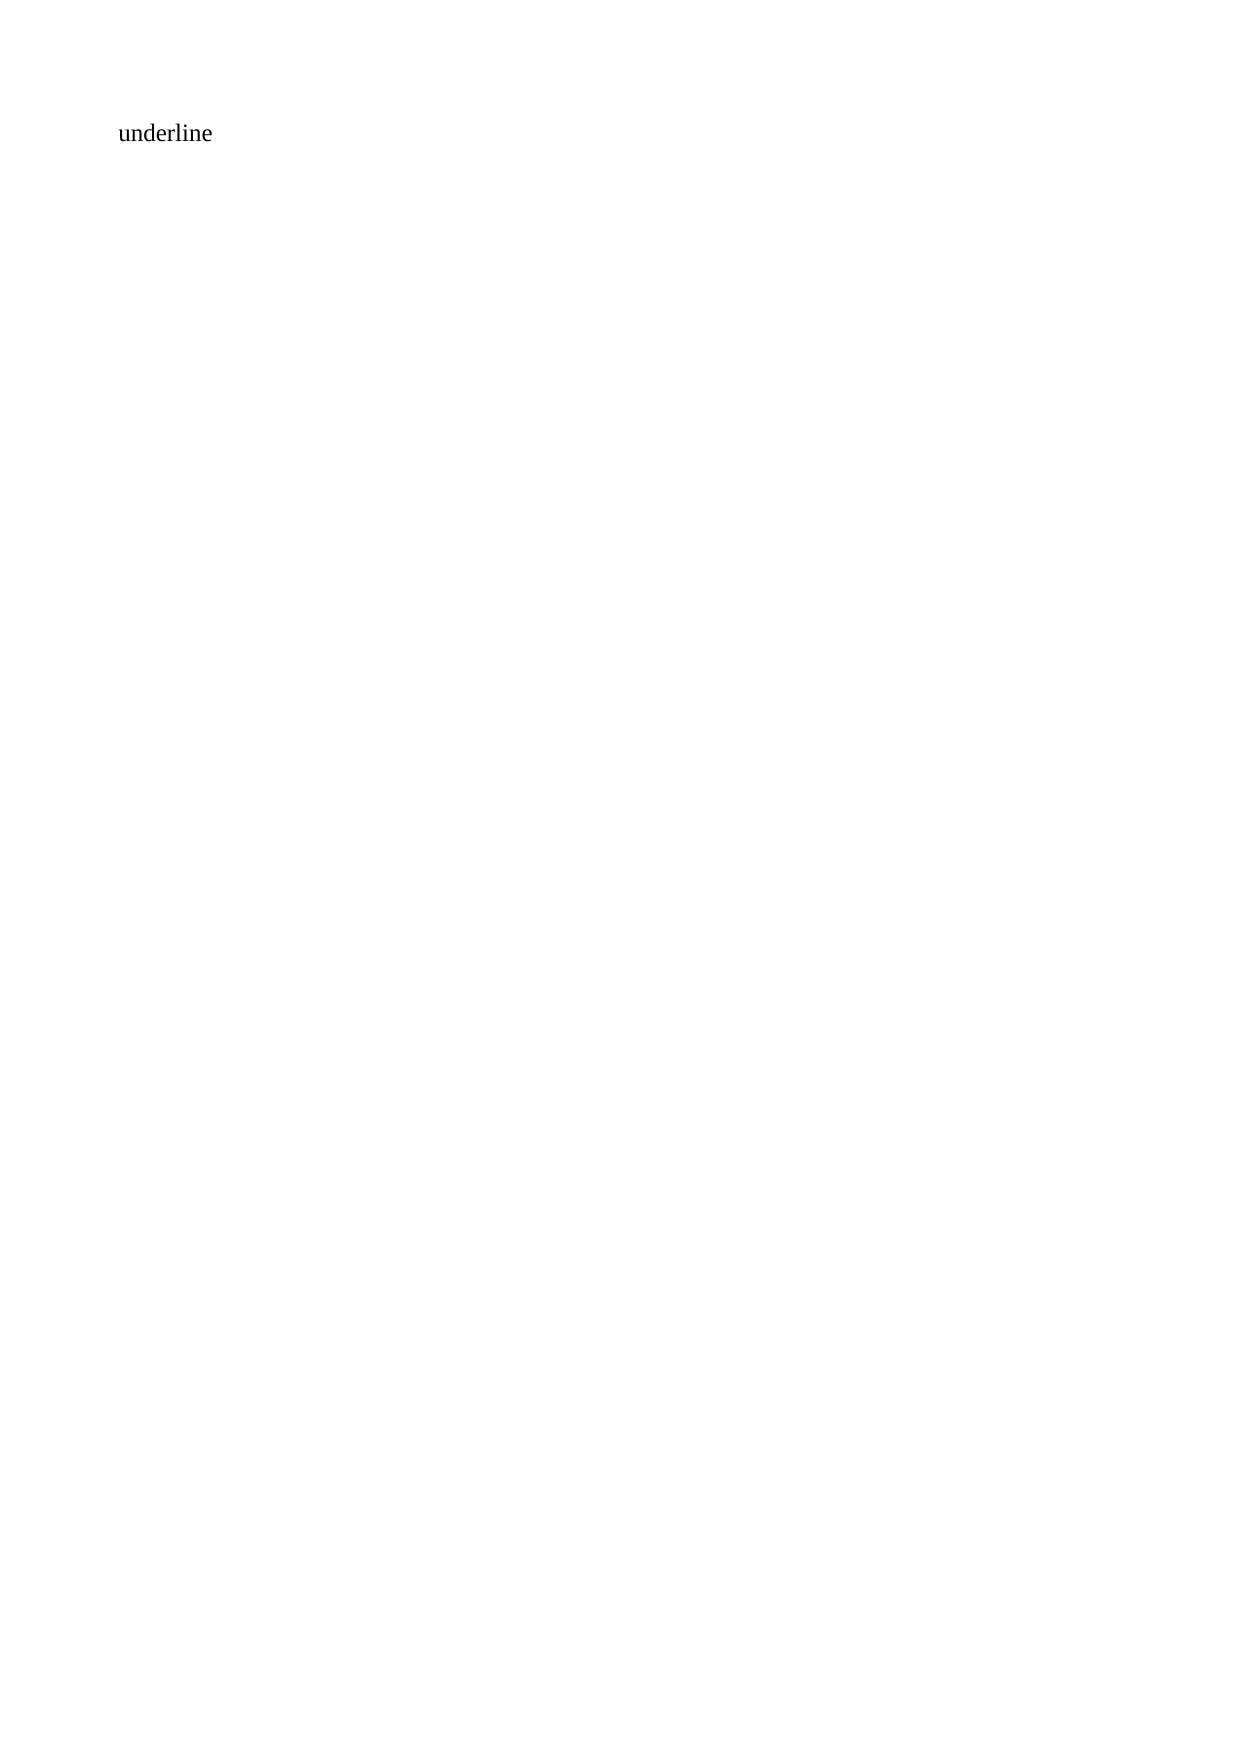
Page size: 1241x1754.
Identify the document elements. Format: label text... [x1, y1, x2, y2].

text underline [118, 118, 1122, 147]
